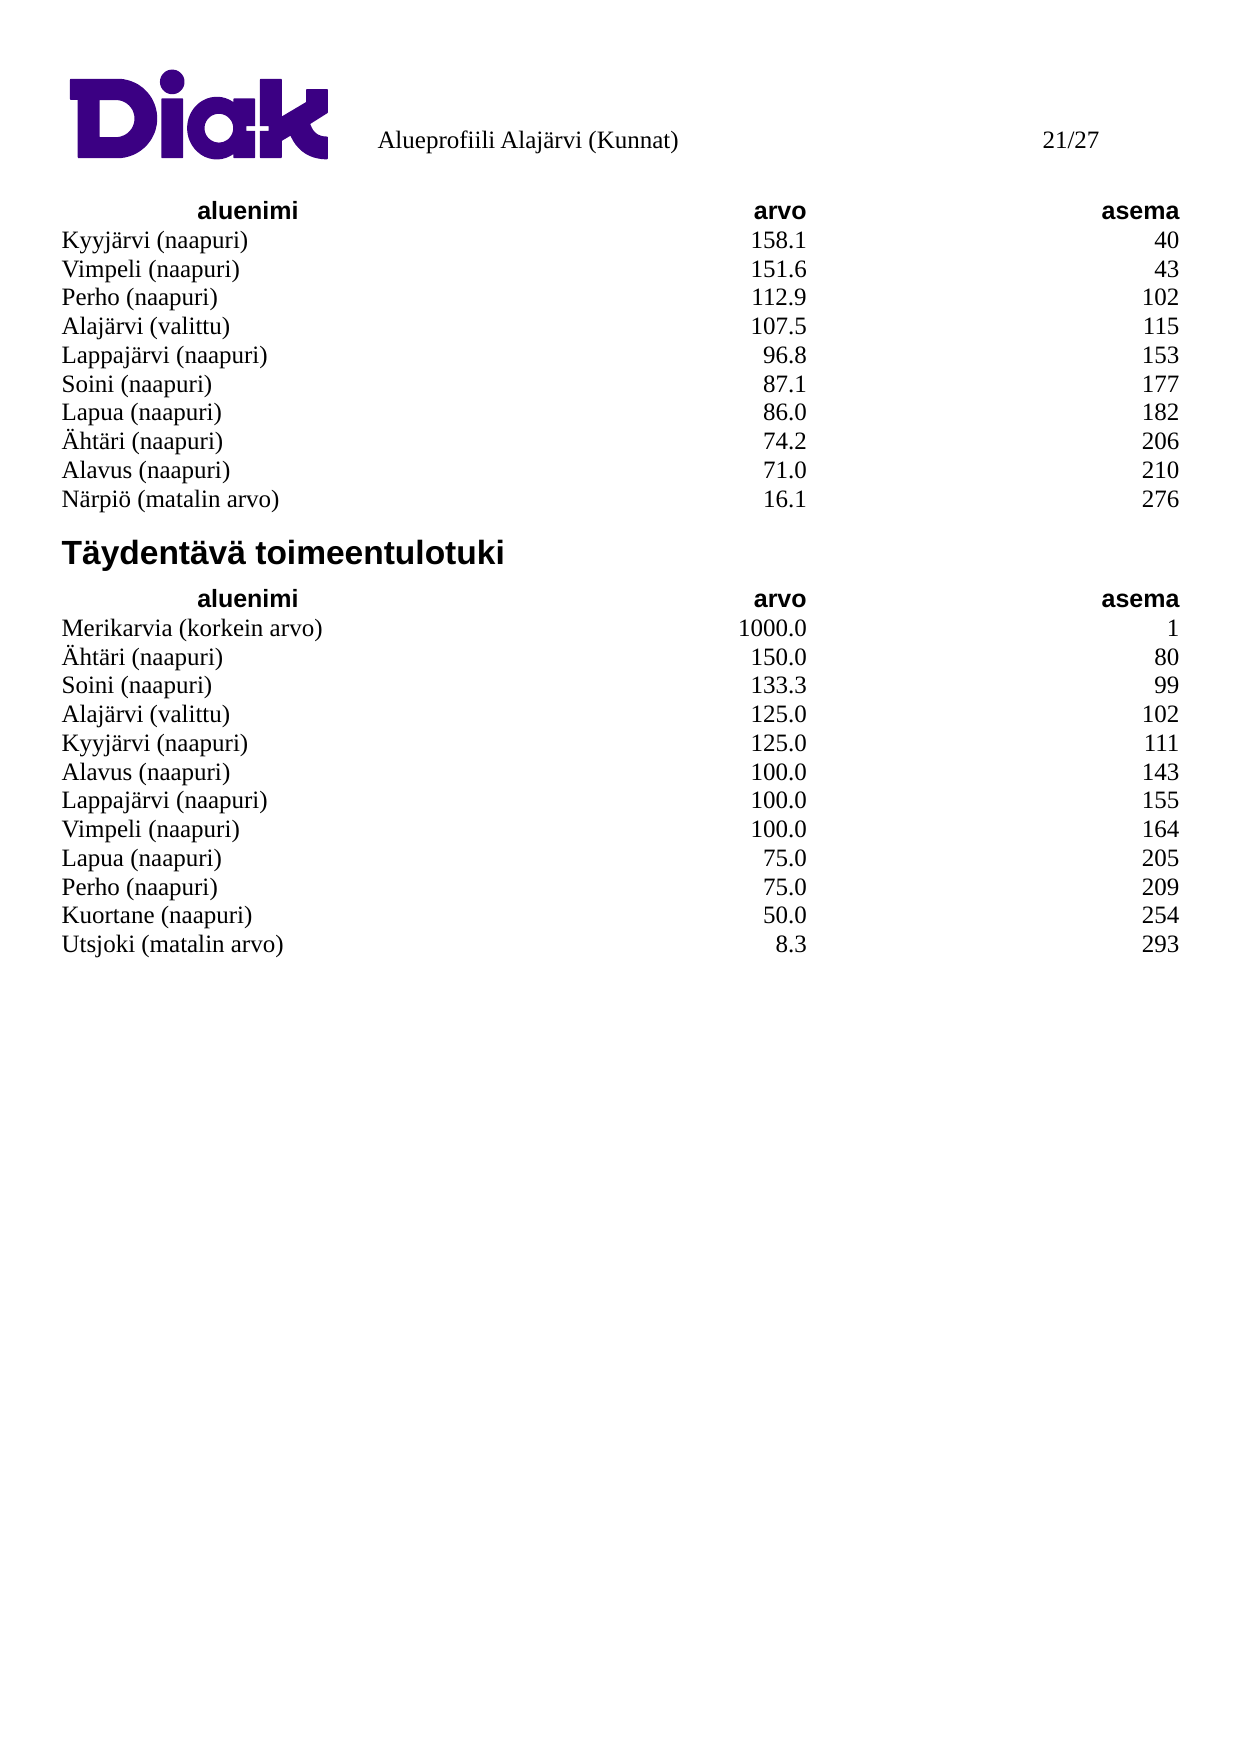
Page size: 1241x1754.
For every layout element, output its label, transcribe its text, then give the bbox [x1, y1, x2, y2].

table_header arvo [434, 584, 806, 613]
table_cell 254 [806, 901, 1179, 929]
table_header arvo [434, 196, 806, 225]
table_cell 99 [806, 671, 1179, 699]
table_cell Alavus (naapuri) [61, 455, 434, 484]
table_cell 43 [806, 254, 1179, 282]
table_cell 102 [806, 283, 1179, 311]
table_cell 133.3 [434, 671, 806, 699]
table_cell 293 [806, 929, 1179, 958]
table_cell 75.0 [434, 872, 806, 901]
table_cell 111 [806, 728, 1179, 757]
table_cell Perho (naapuri) [61, 872, 434, 901]
table_cell 155 [806, 786, 1179, 814]
table_cell 16.1 [434, 484, 806, 512]
table_cell 1 [806, 613, 1179, 642]
table_header asema [806, 196, 1179, 225]
table_cell Vimpeli (naapuri) [61, 814, 434, 843]
table_cell 50.0 [434, 901, 806, 929]
table_cell 205 [806, 843, 1179, 872]
table_cell Alavus (naapuri) [61, 757, 434, 786]
table_cell Perho (naapuri) [61, 283, 434, 311]
table_cell Merikarvia (korkein arvo) [61, 613, 434, 642]
table_cell Ähtäri (naapuri) [61, 426, 434, 455]
table_cell 150.0 [434, 642, 806, 671]
table_cell 182 [806, 398, 1179, 426]
table_cell 206 [806, 426, 1179, 455]
table_cell 100.0 [434, 757, 806, 786]
table_cell 151.6 [434, 254, 806, 282]
table_cell Alajärvi (valittu) [61, 699, 434, 728]
table_cell 102 [806, 699, 1179, 728]
table_cell 87.1 [434, 369, 806, 397]
table_cell Alajärvi (valittu) [61, 311, 434, 340]
table_cell 125.0 [434, 699, 806, 728]
table_cell 125.0 [434, 728, 806, 757]
subtitle Täydentävä toimeentulotuki [61, 533, 1179, 572]
table_header aluenimi [61, 196, 434, 225]
table_cell 115 [806, 311, 1179, 340]
table_cell 40 [806, 225, 1179, 254]
table_cell 158.1 [434, 225, 806, 254]
table_cell 112.9 [434, 283, 806, 311]
table_cell 1000.0 [434, 613, 806, 642]
table_cell Vimpeli (naapuri) [61, 254, 434, 282]
table_cell Kyyjärvi (naapuri) [61, 728, 434, 757]
table_cell 8.3 [434, 929, 806, 958]
table_cell Soini (naapuri) [61, 369, 434, 397]
table_cell Lappajärvi (naapuri) [61, 786, 434, 814]
table_cell 96.8 [434, 340, 806, 369]
table_header aluenimi [61, 584, 434, 613]
table_header asema [806, 584, 1179, 613]
table_cell 86.0 [434, 398, 806, 426]
table_cell Lappajärvi (naapuri) [61, 340, 434, 369]
table_cell 80 [806, 642, 1179, 671]
table_cell 177 [806, 369, 1179, 397]
table_cell 209 [806, 872, 1179, 901]
table_cell 276 [806, 484, 1179, 512]
table_cell 164 [806, 814, 1179, 843]
table_cell 107.5 [434, 311, 806, 340]
table_cell Lapua (naapuri) [61, 398, 434, 426]
table_cell Lapua (naapuri) [61, 843, 434, 872]
table_cell 100.0 [434, 786, 806, 814]
table_cell Utsjoki (matalin arvo) [61, 929, 434, 958]
table_cell 75.0 [434, 843, 806, 872]
table_cell 210 [806, 455, 1179, 484]
table_cell 153 [806, 340, 1179, 369]
table_cell Soini (naapuri) [61, 671, 434, 699]
table_cell 74.2 [434, 426, 806, 455]
table_cell Kuortane (naapuri) [61, 901, 434, 929]
table_cell 143 [806, 757, 1179, 786]
table_cell Ähtäri (naapuri) [61, 642, 434, 671]
table_cell 71.0 [434, 455, 806, 484]
table_cell Närpiö (matalin arvo) [61, 484, 434, 512]
table_cell Kyyjärvi (naapuri) [61, 225, 434, 254]
table_cell 100.0 [434, 814, 806, 843]
